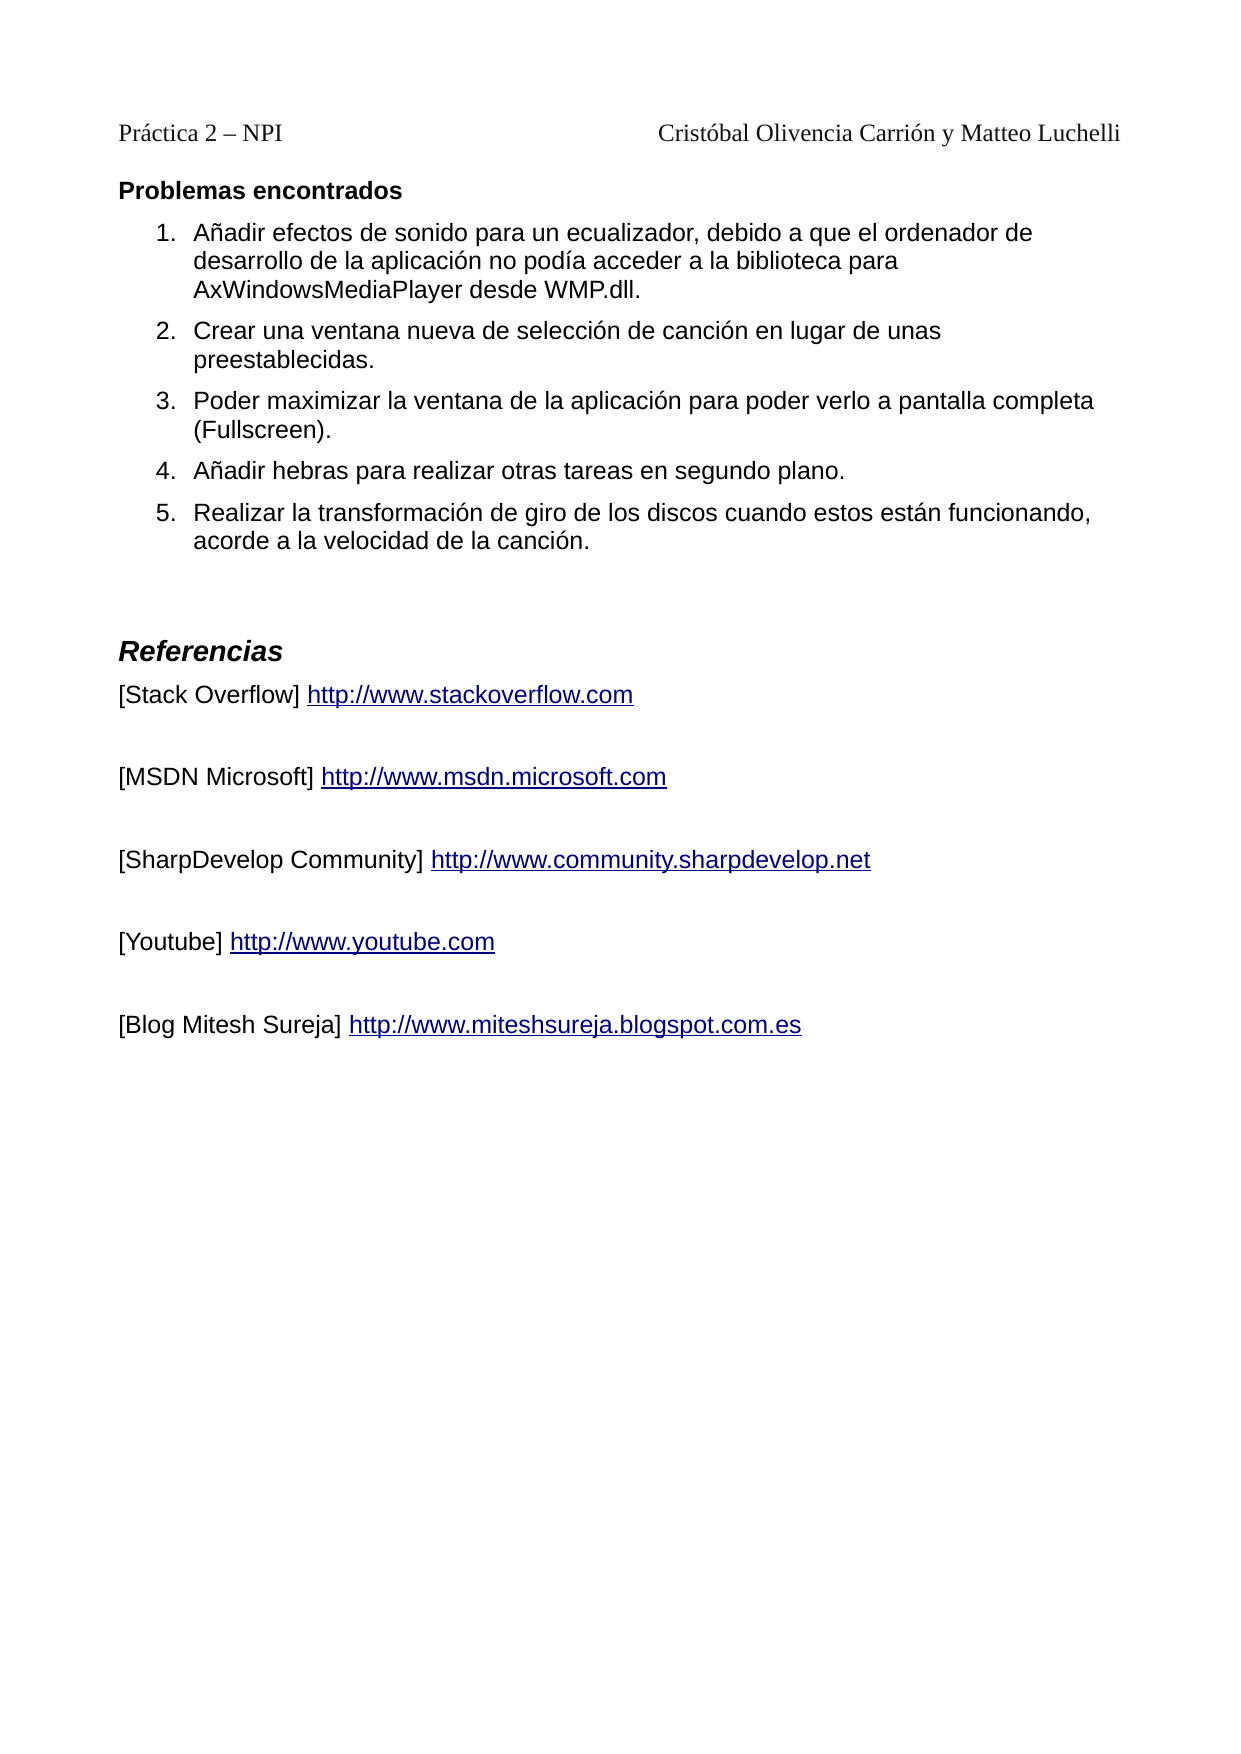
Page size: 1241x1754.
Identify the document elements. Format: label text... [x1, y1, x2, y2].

text [Stack Overflow] http://www.stackoverflow.com [118, 680, 1122, 709]
text Problemas encontrados [118, 176, 1122, 205]
list Poder maximizar la ventana de la aplicación para poder verlo a pantalla completa (Fullscreen). [156, 386, 1122, 444]
text [MSDN Microsoft] http://www.msdn.microsoft.com [118, 762, 1122, 791]
list Añadir hebras para realizar otras tareas en segundo plano. [156, 456, 1122, 485]
text [SharpDevelop Community] http://www.community.sharpdevelop.net [118, 845, 1122, 874]
list Realizar la transformación de giro de los discos cuando estos están funcionando, acorde a la velocidad de la canción. [156, 498, 1122, 555]
text [Blog Mitesh Sureja] http://www.miteshsureja.blogspot.com.es [118, 1010, 1122, 1039]
list Añadir efectos de sonido para un ecualizador, debido a que el ordenador de desarrollo de la aplicación no podía acceder a la biblioteca para AxWindowsMediaPlayer desde WMP.dll. [156, 218, 1122, 304]
text [Youtube] http://www.youtube.com [118, 927, 1122, 956]
list Crear una ventana nueva de selección de canción en lugar de unas preestablecidas. [156, 316, 1122, 374]
subtitle Referencias [118, 634, 1122, 667]
